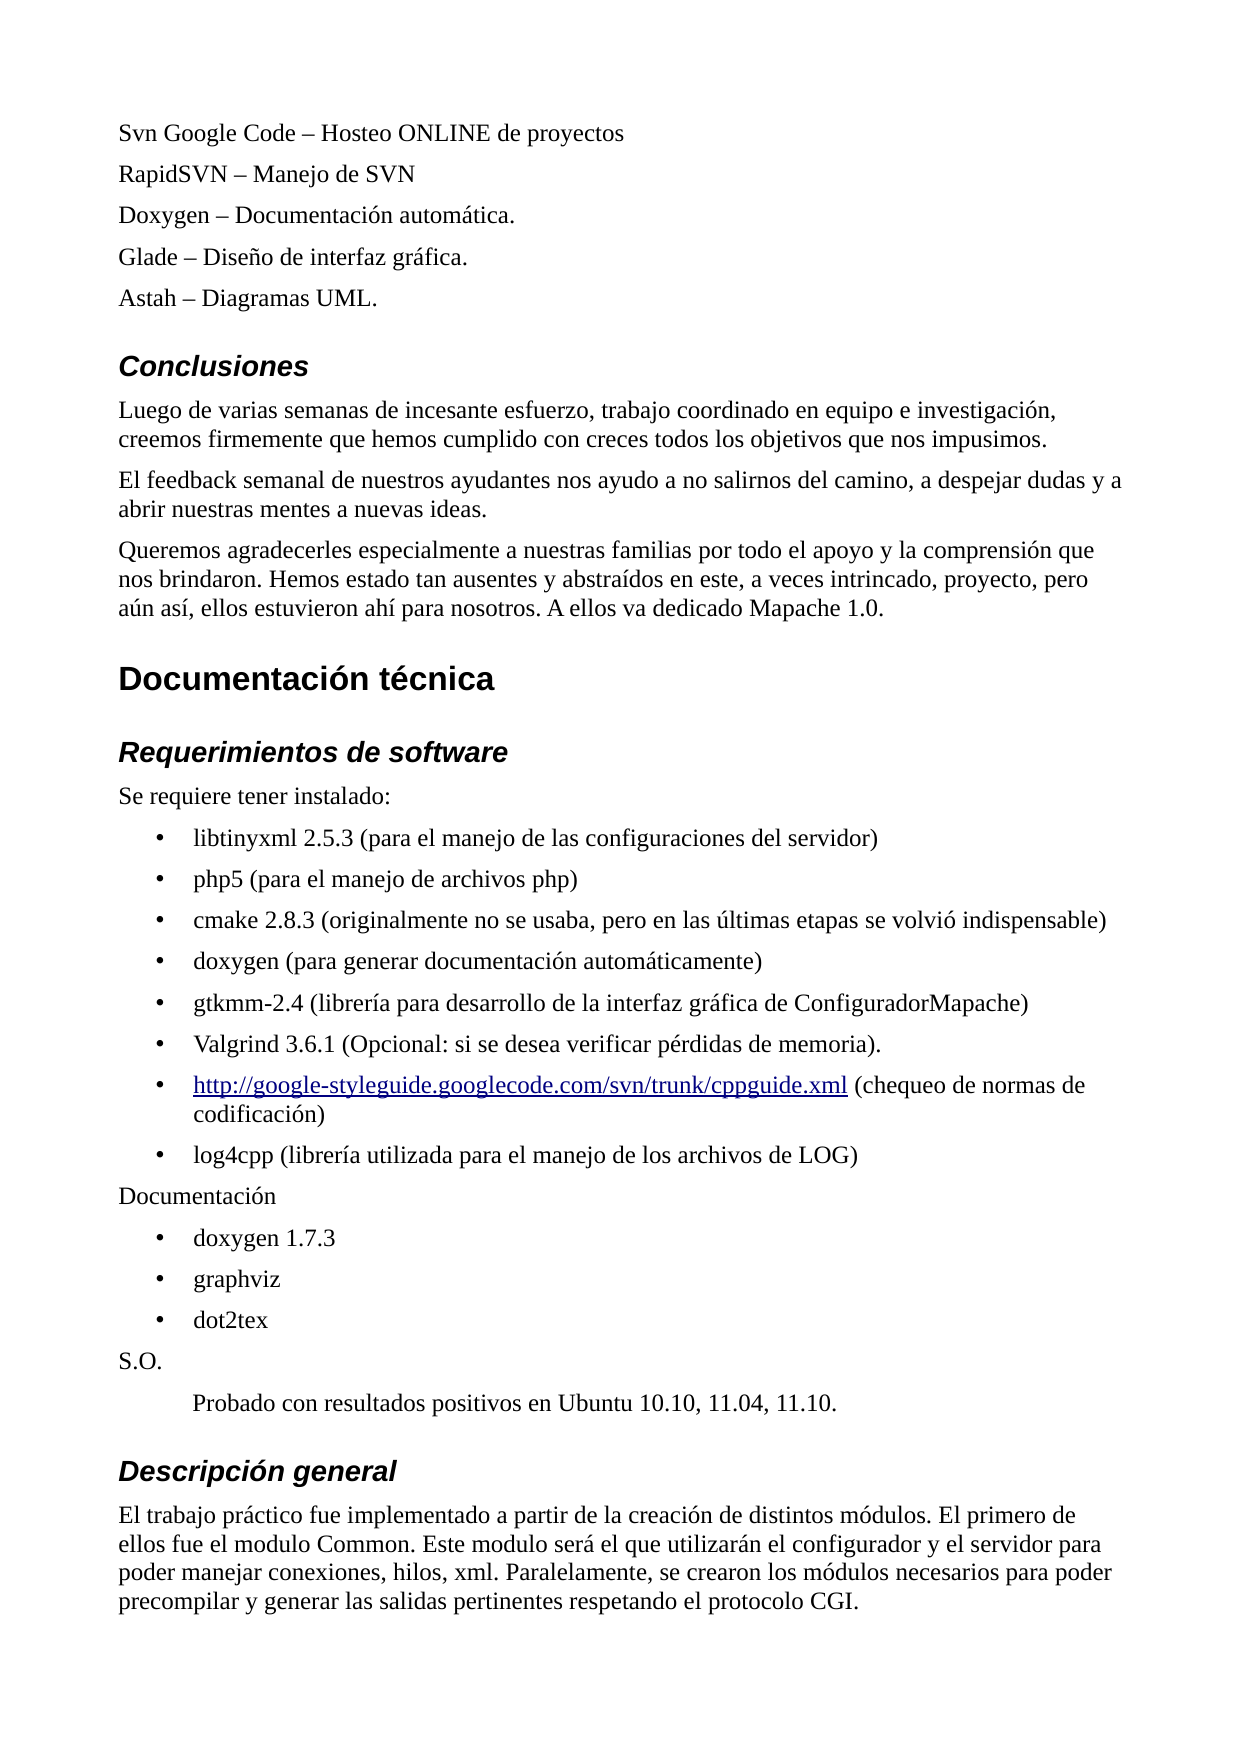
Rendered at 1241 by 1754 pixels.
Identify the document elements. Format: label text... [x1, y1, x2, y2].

subtitle Documentación técnica [118, 659, 1122, 698]
list dot2tex [156, 1305, 1122, 1334]
list log4cpp (librería utilizada para el manejo de los archivos de LOG) [156, 1140, 1122, 1169]
list libtinyxml 2.5.3 (para el manejo de las configuraciones del servidor) [156, 823, 1122, 851]
text RapidSVN – Manejo de SVN [118, 159, 1122, 188]
text Svn Google Code – Hosteo ONLINE de proyectos [118, 118, 1122, 147]
list Valgrind 3.6.1 (Opcional: si se desea verificar pérdidas de memoria). [156, 1029, 1122, 1058]
list php5 (para el manejo de archivos php) [156, 864, 1122, 893]
text Probado con resultados positivos en Ubuntu 10.10, 11.04, 11.10. [118, 1388, 1122, 1416]
text El trabajo práctico fue implementado a partir de la creación de distintos módulos. El primero de ellos fue el modulo Common. Este modulo será el que utilizarán el configurador y el servidor para poder manejar conexiones, hilos, xml. Paralelamente, se crearon los módulos necesarios para poder precompilar y generar las salidas pertinentes respetando el protocolo CGI. [118, 1500, 1122, 1615]
text Queremos agradecerles especialmente a nuestras familias por todo el apoyo y la comprensión que nos brindaron. Hemos estado tan ausentes y abstraídos en este, a veces intrincado, proyecto, pero aún así, ellos estuvieron ahí para nosotros. A ellos va dedicado Mapache 1.0. [118, 535, 1122, 622]
text Documentación [118, 1181, 1122, 1210]
list http://google-styleguide.googlecode.com/svn/trunk/cppguide.xml (chequeo de normas de codificación) [156, 1070, 1122, 1128]
list graphviz [156, 1264, 1122, 1293]
text Luego de varias semanas de incesante esfuerzo, trabajo coordinado en equipo e investigación, creemos firmemente que hemos cumplido con creces todos los objetivos que nos impusimos. [118, 395, 1122, 453]
list doxygen (para generar documentación automáticamente) [156, 946, 1122, 975]
list gtkmm-2.4 (librería para desarrollo de la interfaz gráfica de ConfiguradorMapache) [156, 988, 1122, 1016]
text Doxygen – Documentación automática. [118, 201, 1122, 229]
subtitle Descripción general [118, 1454, 1122, 1487]
text Astah – Diagramas UML. [118, 283, 1122, 312]
text Glade – Diseño de interfaz gráfica. [118, 242, 1122, 271]
subtitle Requerimientos de software [118, 735, 1122, 769]
list cmake 2.8.3 (originalmente no se usaba, pero en las últimas etapas se volvió indispensable) [156, 905, 1122, 934]
subtitle Conclusiones [118, 349, 1122, 383]
list doxygen 1.7.3 [156, 1223, 1122, 1251]
text Se requiere tener instalado: [118, 781, 1122, 810]
text El feedback semanal de nuestros ayudantes nos ayudo a no salirnos del camino, a despejar dudas y a abrir nuestras mentes a nuevas ideas. [118, 465, 1122, 523]
text S.O. [118, 1346, 1122, 1375]
